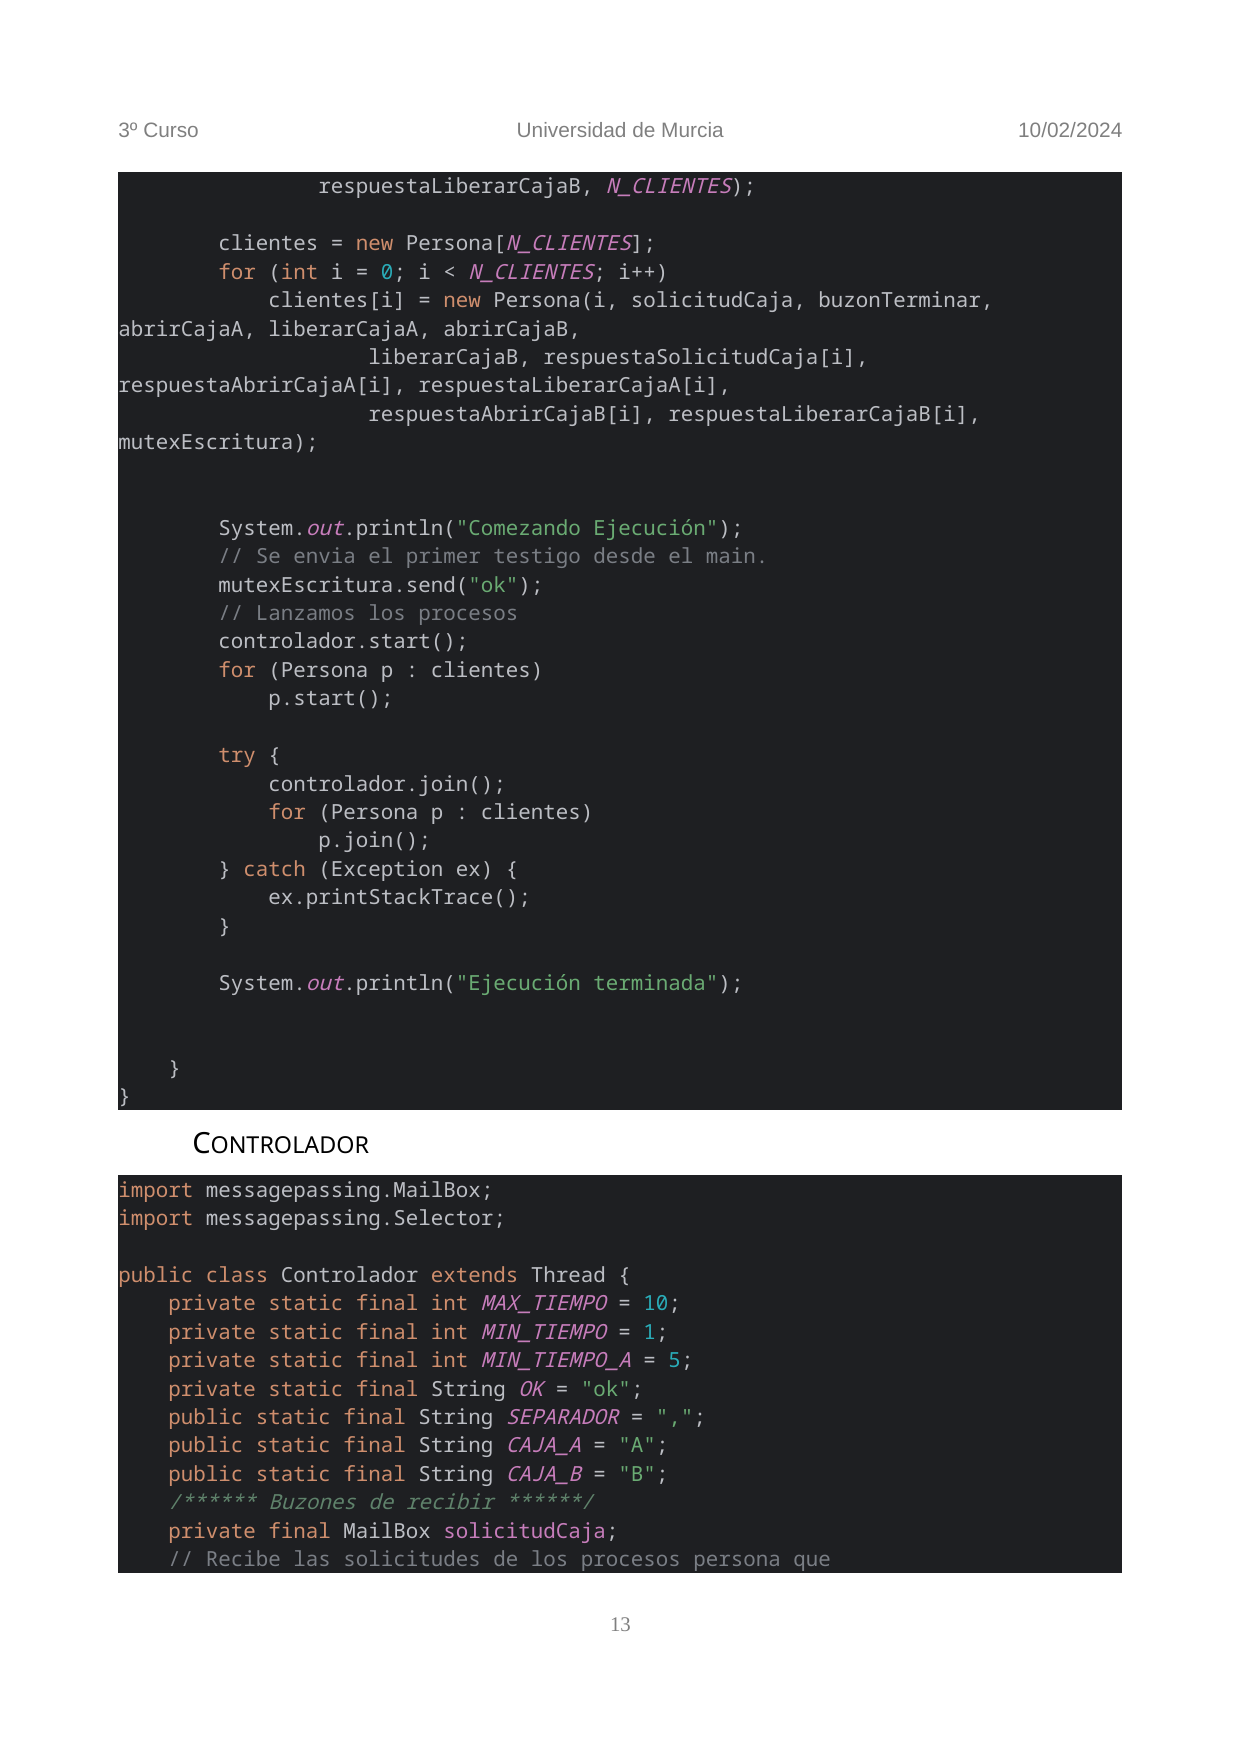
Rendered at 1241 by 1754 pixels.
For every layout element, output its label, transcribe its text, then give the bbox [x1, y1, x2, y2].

subtitle Controlador [118, 1122, 1122, 1162]
text import messagepassing.MailBox; import messagepassing.Selector; public class Controlador extends Thread { private static final int MAX_TIEMPO = 10; private static final int MIN_TIEMPO = 1; private static final int MIN_TIEMPO_A = 5; private static final String OK = "ok"; public static final String SEPARADOR = ","; public static final String CAJA_A = "A"; public static final String CAJA_B = "B"; /****** Buzones de recibir ******/ private final MailBox solicitudCaja; // Recibe las solicitudes de los procesos persona que [118, 1175, 1122, 1573]
text respuestaLiberarCajaB, N_CLIENTES); clientes = new Persona[N_CLIENTES]; for (int i = 0; i < N_CLIENTES; i++) clientes[i] = new Persona(i, solicitudCaja, buzonTerminar, abrirCajaA, liberarCajaA, abrirCajaB, liberarCajaB, respuestaSolicitudCaja[i], respuestaAbrirCajaA[i], respuestaLiberarCajaA[i], respuestaAbrirCajaB[i], respuestaLiberarCajaB[i], mutexEscritura); System.out.println("Comezando Ejecución"); // Se envia el primer testigo desde el main. mutexEscritura.send("ok"); // Lanzamos los procesos controlador.start(); for (Persona p : clientes) p.start(); try { controlador.join(); for (Persona p : clientes) p.join(); } catch (Exception ex) { ex.printStackTrace(); } System.out.println("Ejecución terminada"); } } [118, 172, 1122, 1110]
